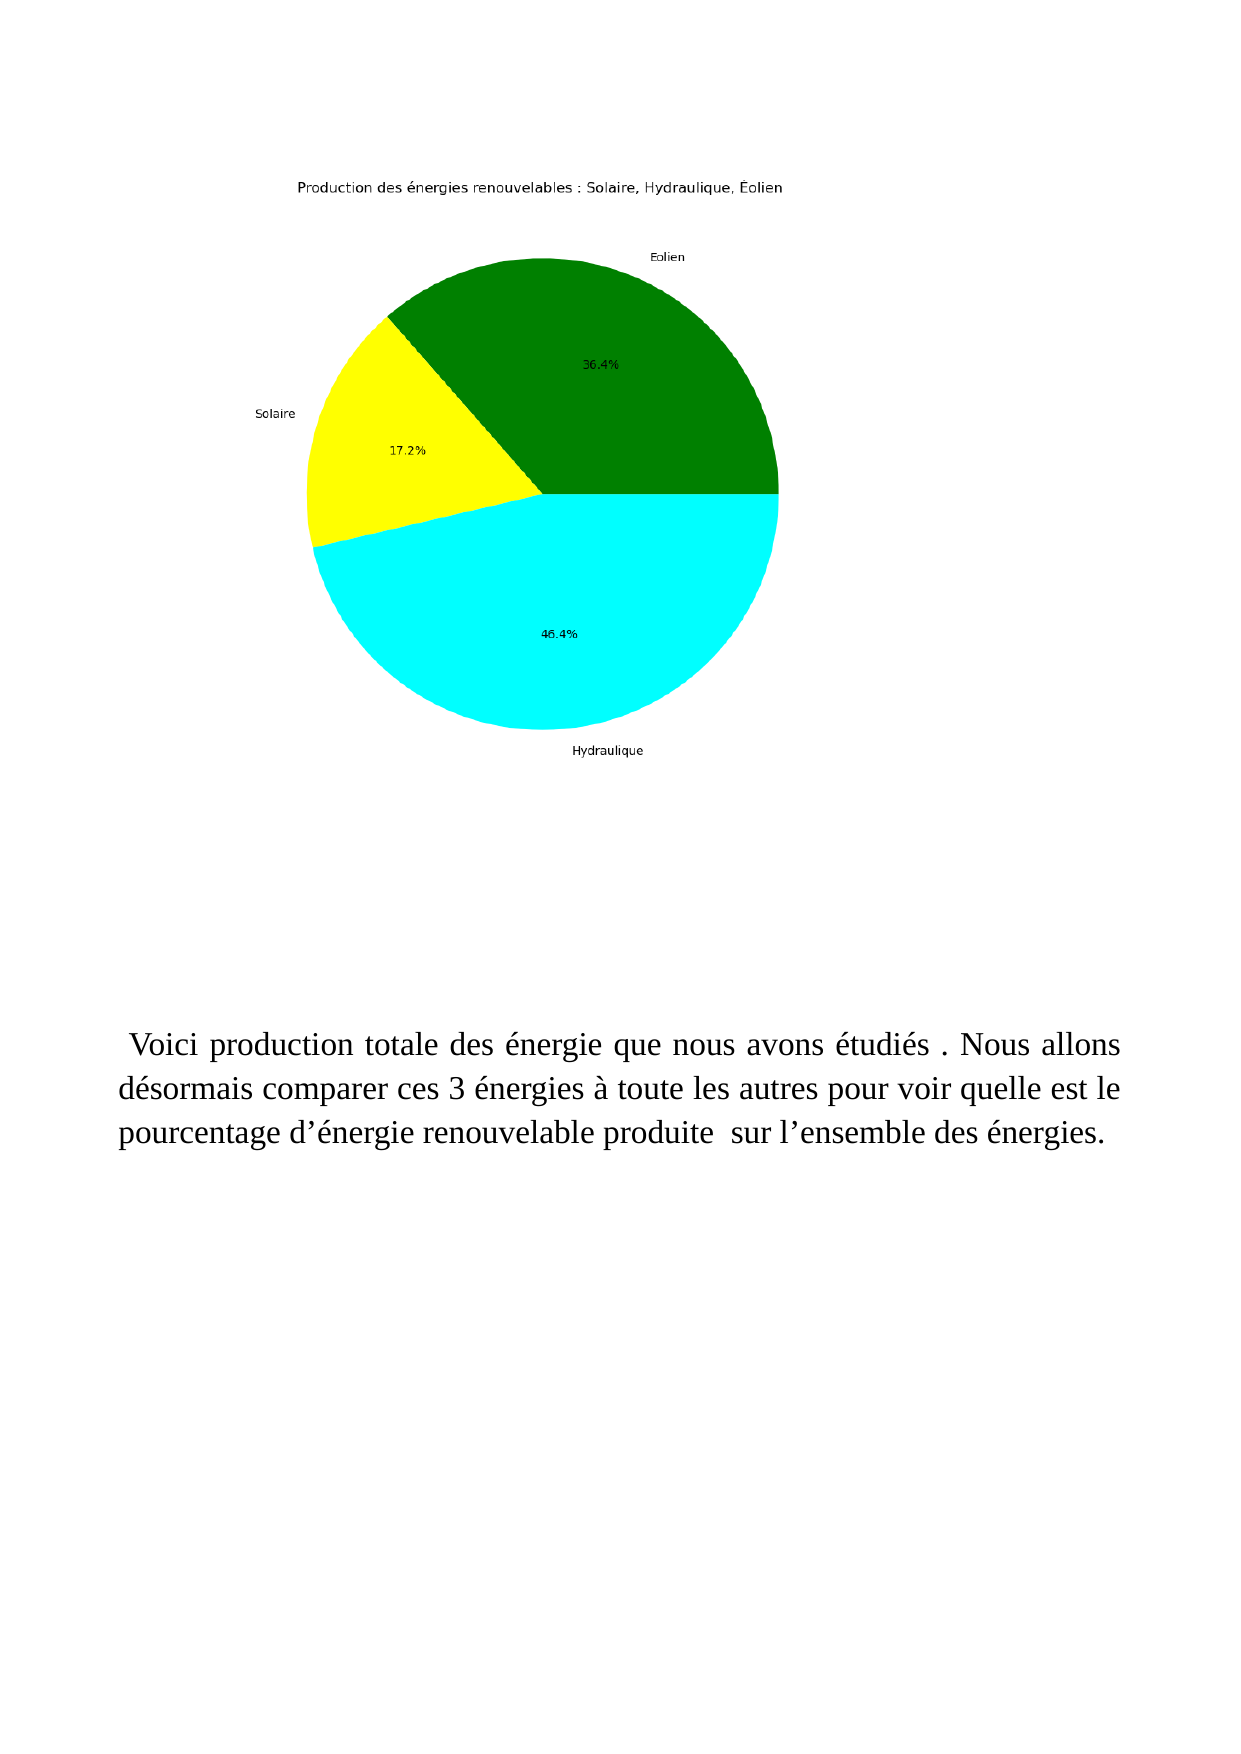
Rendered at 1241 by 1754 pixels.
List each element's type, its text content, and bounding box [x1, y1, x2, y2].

text Voici production totale des énergie que nous avons étudiés . Nous allons désormais comparer ces 3 énergies à toute les autres pour voir quelle est le pourcentage d’énergie renouvelable produite sur l’ensemble des énergies. [118, 1024, 1122, 1151]
picture [118, 118, 1123, 843]
